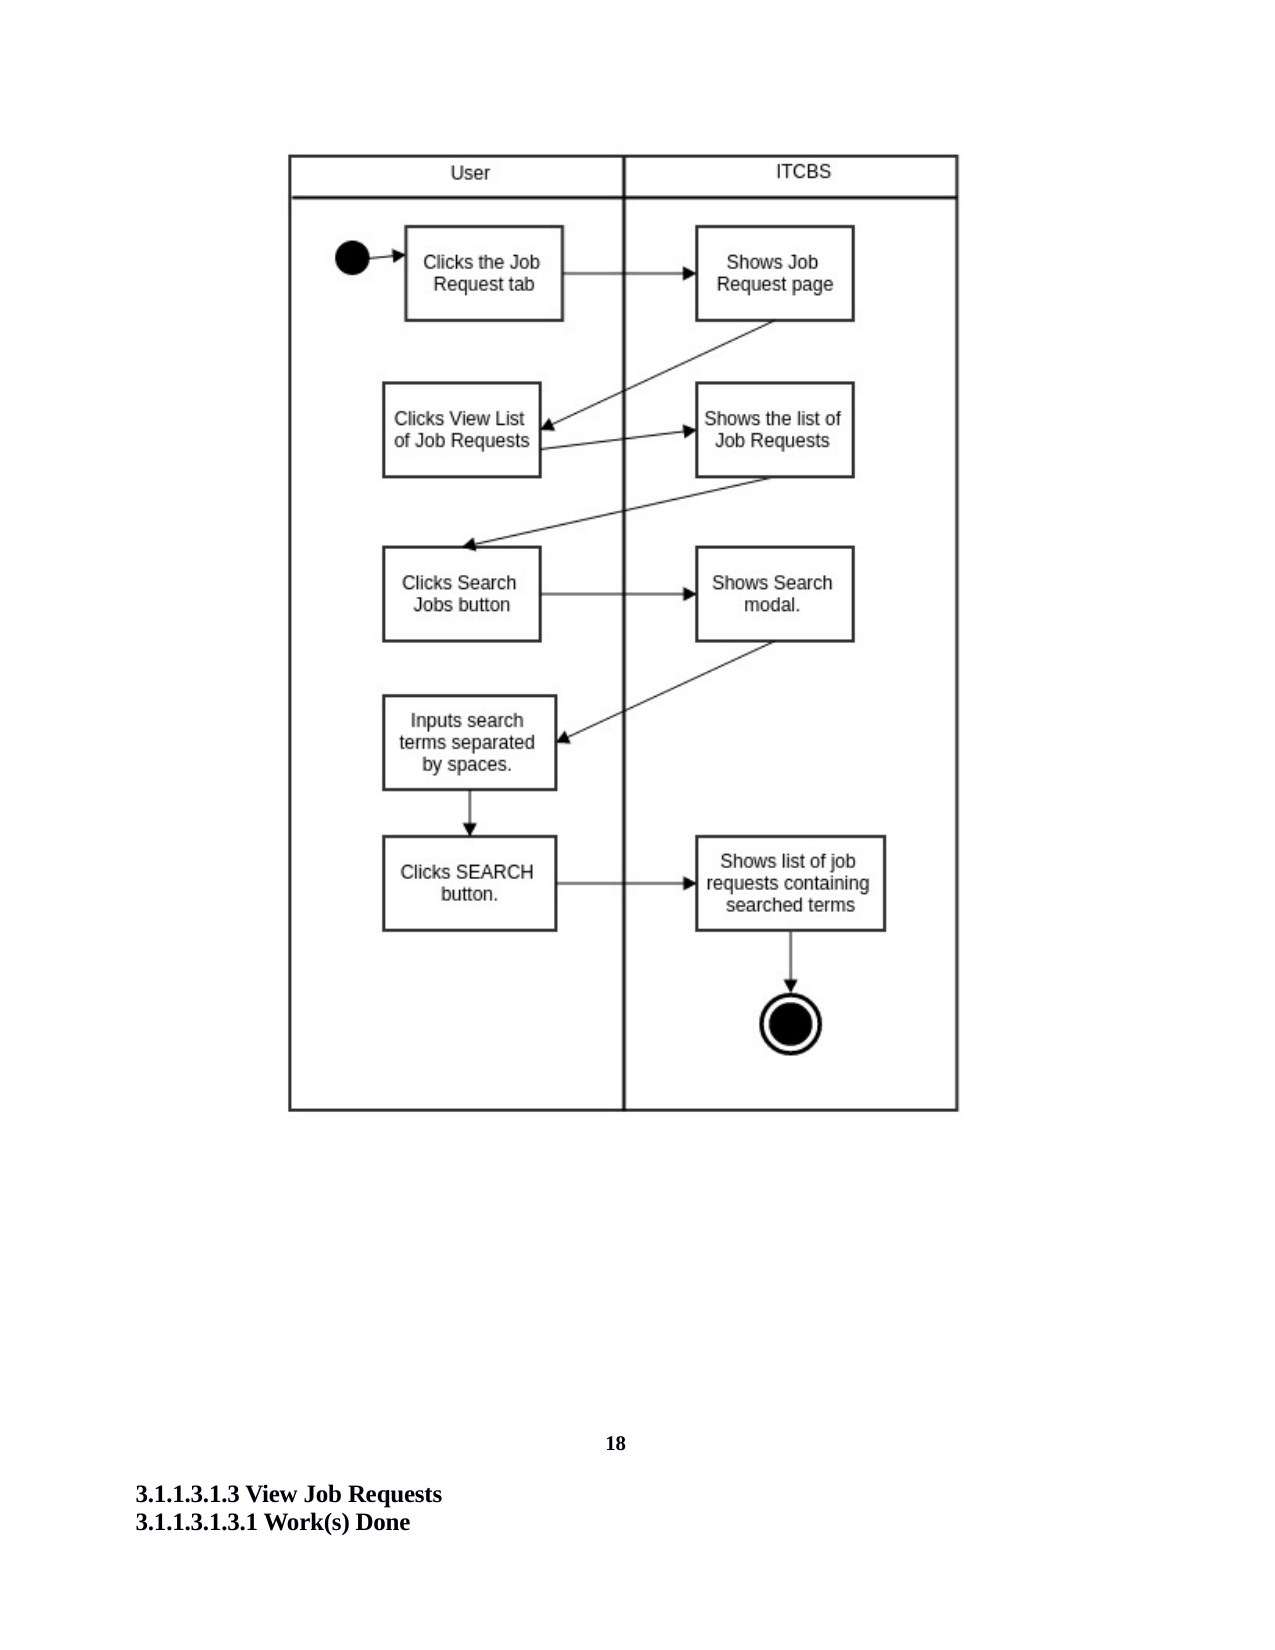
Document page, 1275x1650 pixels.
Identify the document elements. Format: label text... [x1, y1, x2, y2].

text 3.1.1.3.1.3 View Job Requests [135, 1479, 1096, 1507]
text 18 [135, 1431, 1096, 1455]
picture [252, 133, 996, 1148]
text 3.1.1.3.1.3.1 Work(s) Done [135, 1507, 1096, 1536]
